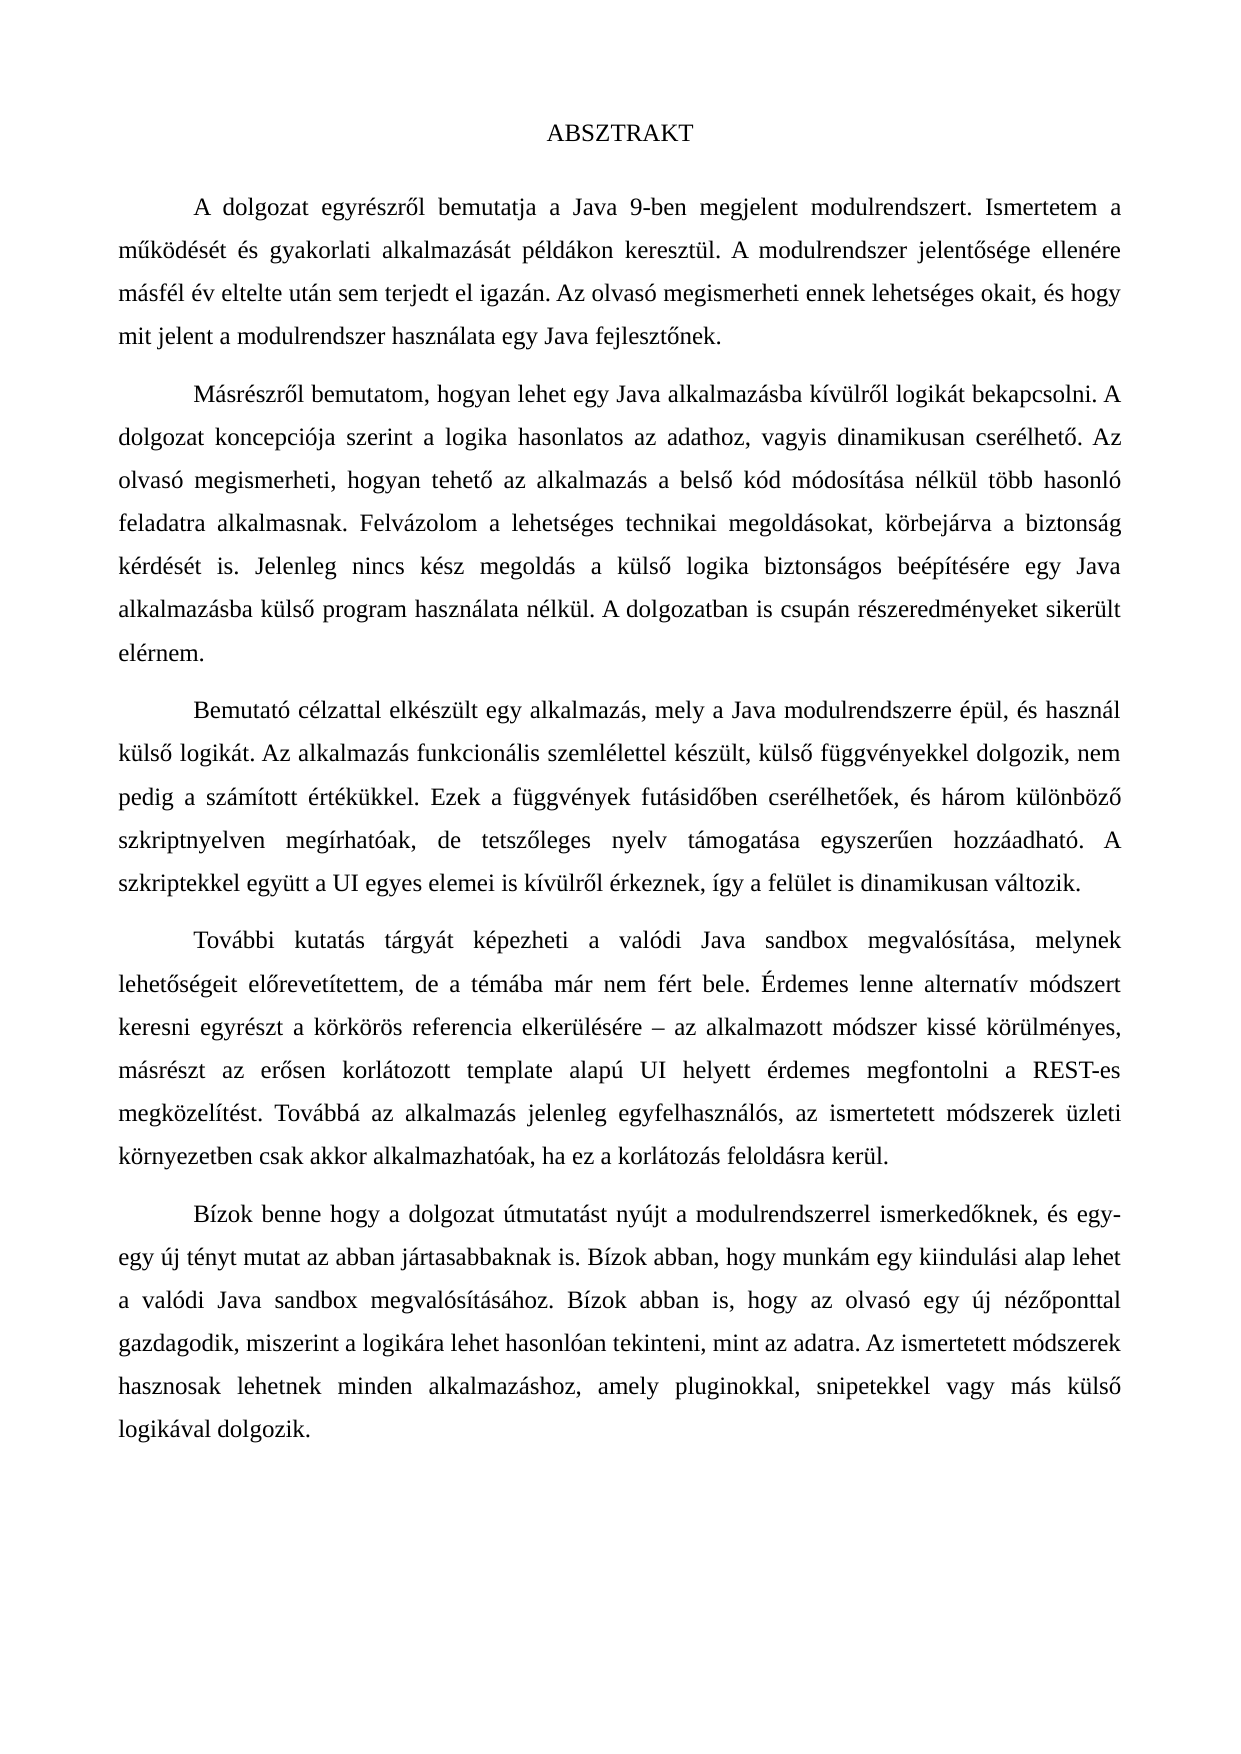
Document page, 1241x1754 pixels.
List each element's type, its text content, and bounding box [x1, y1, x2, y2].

text A dolgozat egyrészről bemutatja a Java 9-ben megjelent modulrendszert. Ismertetem a működését és gyakorlati alkalmazását példákon keresztül. A modulrendszer jelentősége ellenére másfél év eltelte után sem terjedt el igazán. Az olvasó megismerheti ennek lehetséges okait, és hogy mit jelent a modulrendszer használata egy Java fejlesztőnek. [118, 192, 1122, 350]
text Bízok benne hogy a dolgozat útmutatást nyújt a modulrendszerrel ismerkedőknek, és egy-egy új tényt mutat az abban jártasabbaknak is. Bízok abban, hogy munkám egy kiindulási alap lehet a valódi Java sandbox megvalósításához. Bízok abban is, hogy az olvasó egy új nézőponttal gazdagodik, miszerint a logikára lehet hasonlóan tekinteni, mint az adatra. Az ismertetett módszerek hasznosak lehetnek minden alkalmazáshoz, amely pluginokkal, snipetekkel vagy más külső logikával dolgozik. [118, 1199, 1122, 1443]
text Másrészről bemutatom, hogyan lehet egy Java alkalmazásba kívülről logikát bekapcsolni. A dolgozat koncepciója szerint a logika hasonlatos az adathoz, vagyis dinamikusan cserélhető. Az olvasó megismerheti, hogyan tehető az alkalmazás a belső kód módosítása nélkül több hasonló feladatra alkalmasnak. Felvázolom a lehetséges technikai megoldásokat, körbejárva a biztonság kérdését is. Jelenleg nincs kész megoldás a külső logika biztonságos beépítésére egy Java alkalmazásba külső program használata nélkül. A dolgozatban is csupán részeredményeket sikerült elérnem. [118, 379, 1122, 666]
text Absztrakt [118, 118, 1122, 147]
text További kutatás tárgyát képezheti a valódi Java sandbox megvalósítása, melynek lehetőségeit előrevetítettem, de a témába már nem fért bele. Érdemes lenne alternatív módszert keresni egyrészt a körkörös referencia elkerülésére – az alkalmazott módszer kissé körülményes, másrészt az erősen korlátozott template alapú UI helyett érdemes megfontolni a REST-es megközelítést. Továbbá az alkalmazás jelenleg egyfelhasználós, az ismertetett módszerek üzleti környezetben csak akkor alkalmazhatóak, ha ez a korlátozás feloldásra kerül. [118, 926, 1122, 1170]
text Bemutató célzattal elkészült egy alkalmazás, mely a Java modulrendszerre épül, és használ külső logikát. Az alkalmazás funkcionális szemlélettel készült, külső függvényekkel dolgozik, nem pedig a számított értékükkel. Ezek a függvények futásidőben cserélhetőek, és három különböző szkriptnyelven megírhatóak, de tetszőleges nyelv támogatása egyszerűen hozzáadható. A szkriptekkel együtt a UI egyes elemei is kívülről érkeznek, így a felület is dinamikusan változik. [118, 695, 1122, 897]
